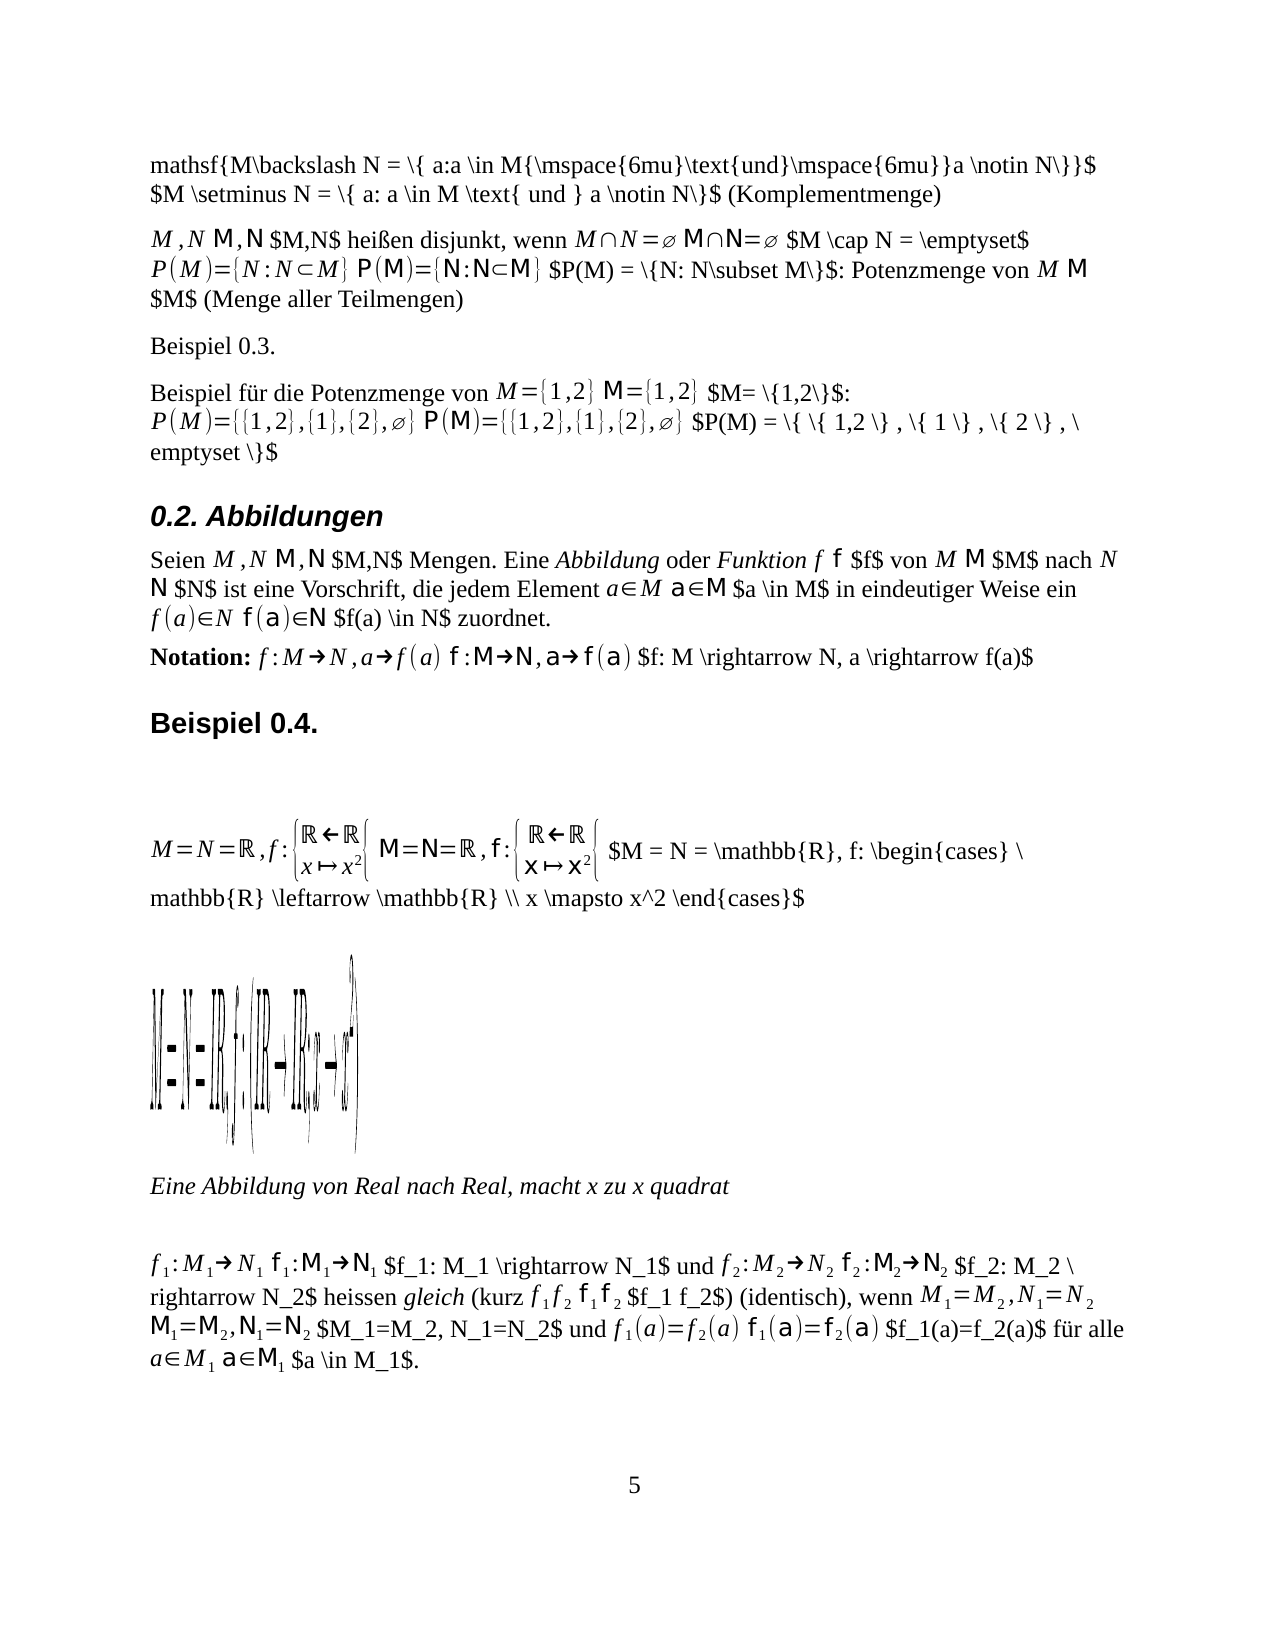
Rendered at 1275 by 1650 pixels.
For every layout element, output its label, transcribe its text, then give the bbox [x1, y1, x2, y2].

text Beispiel 0.3. [150, 331, 1125, 359]
text $M = N = \mathbb{R}, f: \begin{cases} \mathbb{R} \leftarrow \mathbb{R} \\ x \mapsto x^2 \end{cases}$ [150, 818, 1125, 941]
text mathsf{M\backslash N = \{ a:a \in M{\mspace{6mu}\text{und}\mspace{6mu}}a \notin N\}}$ $M \setminus N = \{ a: a \in M \text{ und } a \notin N\}$ (Komplementmenge) [150, 150, 1125, 207]
text Eine Abbildung von Real nach Real, macht x zu x quadrat [150, 1171, 1125, 1199]
text Notation: $f: M \rightarrow N, a \rightarrow f(a)$ [150, 642, 1125, 672]
text Beispiel für die Potenzmenge von $M= \{1,2\}$: $P(M) = \{ \{ 1,2 \} , \{ 1 \} , \{ 2 \} , \emptyset \}$ [150, 377, 1125, 465]
text Seien $M,N$ Mengen. Eine Abbildung oder Funktion $f$ von $M$ nach $N$ ist eine Vorschrift, die jedem Element $a \in M$ in eindeutiger Weise ein $f(a) \in N$ zuordnet. [150, 545, 1125, 633]
subtitle 0.2. Abbildungen [150, 499, 1125, 533]
subtitle Beispiel 0.4. [150, 706, 1125, 739]
text $M,N$ heißen disjunkt, wenn $M \cap N = \emptyset$ $P(M) = \{N: N\subset M\}$: Potenzmenge von $M$ (Menge aller Teilmengen) [150, 225, 1125, 313]
text $f_1: M_1 \rightarrow N_1$ und $f_2: M_2 \rightarrow N_2$ heissen gleich (kurz $f_1 f_2$) (identisch), wenn $M_1=M_2, N_1=N_2$ und $f_1(a)=f_2(a)$ für alle $a \in M_1$. [150, 1221, 1125, 1433]
